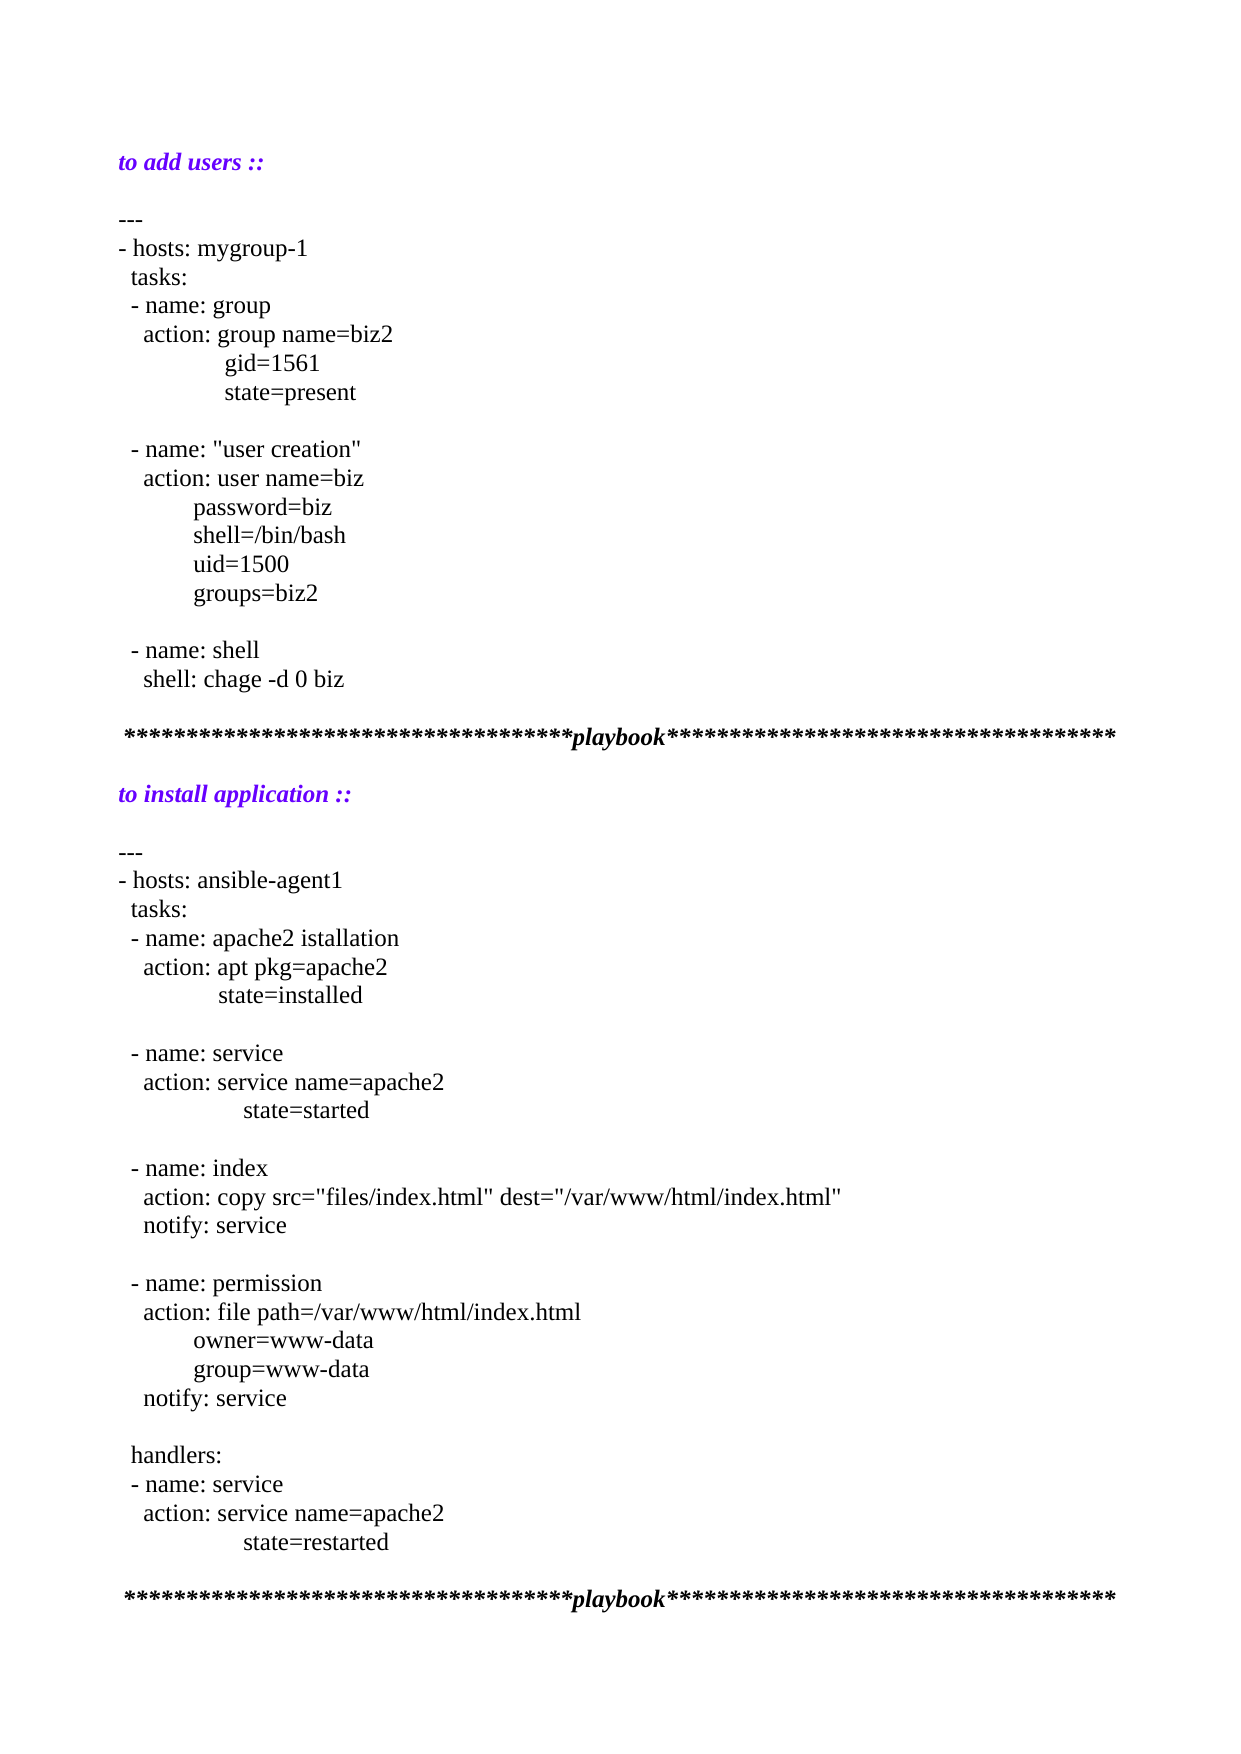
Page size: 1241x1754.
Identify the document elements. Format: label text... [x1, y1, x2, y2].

text owner=www-data [118, 1326, 1122, 1354]
text state=restarted [118, 1527, 1122, 1556]
text groups=biz2 [118, 578, 1122, 607]
text action: apt pkg=apache2 [118, 952, 1122, 981]
text tasks: [118, 262, 1122, 291]
text shell=/bin/bash [118, 521, 1122, 549]
text uid=1500 [118, 549, 1122, 578]
text - name: service [118, 1038, 1122, 1067]
text shell: chage -d 0 biz [118, 664, 1122, 693]
text - hosts: mygroup-1 [118, 233, 1122, 262]
text - name: "user creation" [118, 434, 1122, 463]
text - name: index [118, 1153, 1122, 1182]
text notify: service [118, 1211, 1122, 1239]
text - name: apache2 istallation [118, 923, 1122, 952]
text state=installed [118, 981, 1122, 1009]
text password=biz [118, 492, 1122, 521]
text ************************************playbook************************************ [118, 722, 1122, 751]
text state=present [118, 377, 1122, 406]
text - name: permission [118, 1268, 1122, 1297]
text gid=1561 [118, 348, 1122, 377]
text - name: service [118, 1469, 1122, 1498]
text to add users :: [118, 147, 1122, 176]
text action: file path=/var/www/html/index.html [118, 1297, 1122, 1326]
text to install application :: [118, 779, 1122, 808]
text action: copy src="files/index.html" dest="/var/www/html/index.html" [118, 1182, 1122, 1211]
text - name: group [118, 291, 1122, 319]
text - name: shell [118, 636, 1122, 664]
text --- [118, 204, 1122, 233]
text - hosts: ansible-agent1 [118, 866, 1122, 894]
text ************************************playbook************************************ [118, 1584, 1122, 1613]
text handlers: [118, 1441, 1122, 1469]
text notify: service [118, 1383, 1122, 1412]
text action: user name=biz [118, 463, 1122, 492]
text group=www-data [118, 1354, 1122, 1383]
text --- [118, 837, 1122, 866]
text state=started [118, 1096, 1122, 1124]
text action: group name=biz2 [118, 319, 1122, 348]
text tasks: [118, 894, 1122, 923]
text action: service name=apache2 [118, 1498, 1122, 1527]
text action: service name=apache2 [118, 1067, 1122, 1096]
